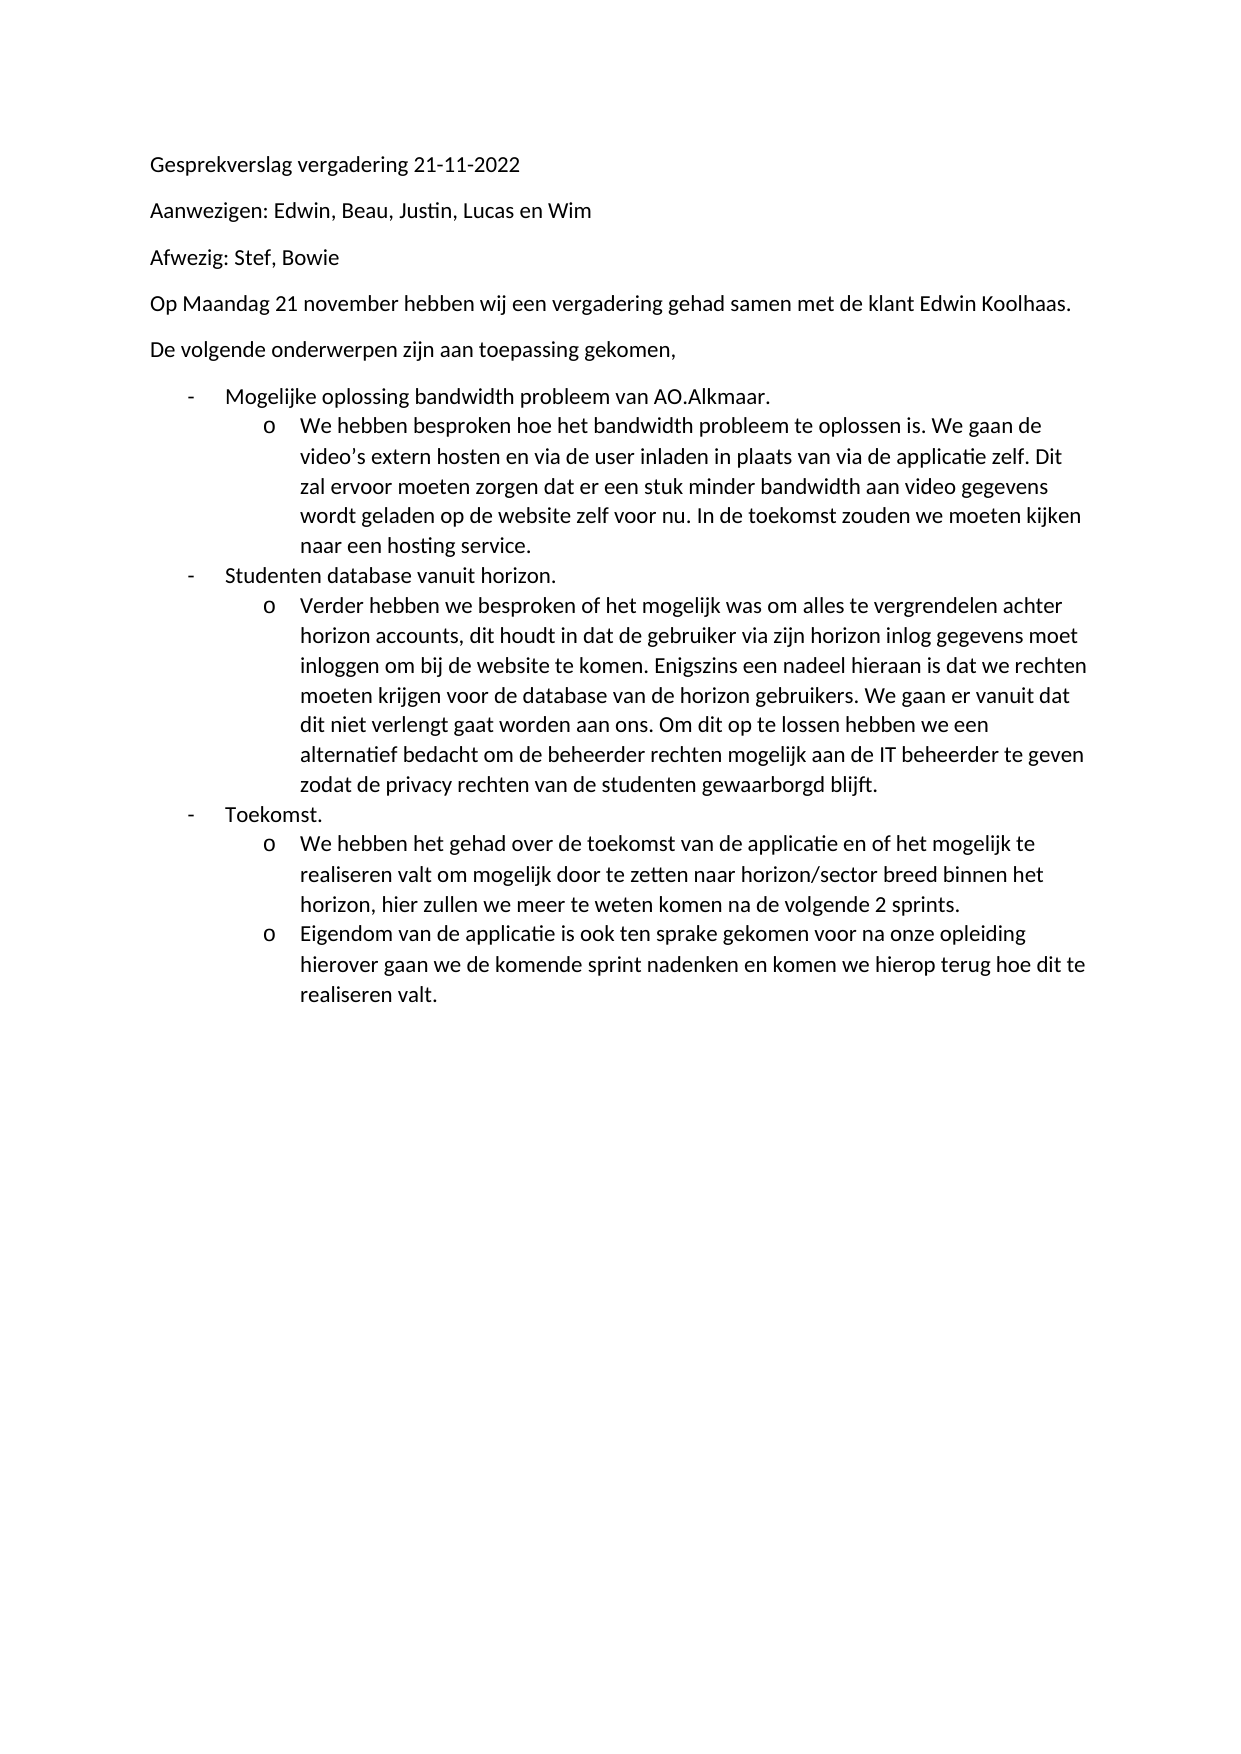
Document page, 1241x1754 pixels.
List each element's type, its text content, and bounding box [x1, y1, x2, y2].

text Op Maandag 21 november hebben wij een vergadering gehad samen met de klant Edwin Koolhaas. [150, 289, 1090, 317]
list Toekomst. [187, 800, 1090, 828]
list Eigendom van de applicatie is ook ten sprake gekomen voor na onze opleiding hierover gaan we de komende sprint nadenken en komen we hierop terug hoe dit te realiseren valt. [262, 919, 1090, 1008]
list Studenten database vanuit horizon. [187, 561, 1090, 589]
text De volgende onderwerpen zijn aan toepassing gekomen, [150, 335, 1090, 363]
list Mogelijke oplossing bandwidth probleem van AO.Alkmaar. [187, 382, 1090, 410]
list We hebben het gehad over de toekomst van de applicatie en of het mogelijk te realiseren valt om mogelijk door te zetten naar horizon/sector breed binnen het horizon, hier zullen we meer te weten komen na de volgende 2 sprints. [262, 829, 1090, 918]
text Afwezig: Stef, Bowie [150, 243, 1090, 271]
text Gesprekverslag vergadering 21-11-2022 [150, 150, 1090, 178]
list Verder hebben we besproken of het mogelijk was om alles te vergrendelen achter horizon accounts, dit houdt in dat de gebruiker via zijn horizon inlog gegevens moet inloggen om bij de website te komen. Enigszins een nadeel hieraan is dat we rechten moeten krijgen voor de database van de horizon gebruikers. We gaan er vanuit dat dit niet verlengt gaat worden aan ons. Om dit op te lossen hebben we een alternatief bedacht om de beheerder rechten mogelijk aan de IT beheerder te geven zodat de privacy rechten van de studenten gewaarborgd blijft. [262, 591, 1090, 798]
text Aanwezigen: Edwin, Beau, Justin, Lucas en Wim [150, 196, 1090, 224]
list We hebben besproken hoe het bandwidth probleem te oplossen is. We gaan de video’s extern hosten en via de user inladen in plaats van via de applicatie zelf. Dit zal ervoor moeten zorgen dat er een stuk minder bandwidth aan video gegevens wordt geladen op de website zelf voor nu. In de toekomst zouden we moeten kijken naar een hosting service. [262, 411, 1090, 559]
